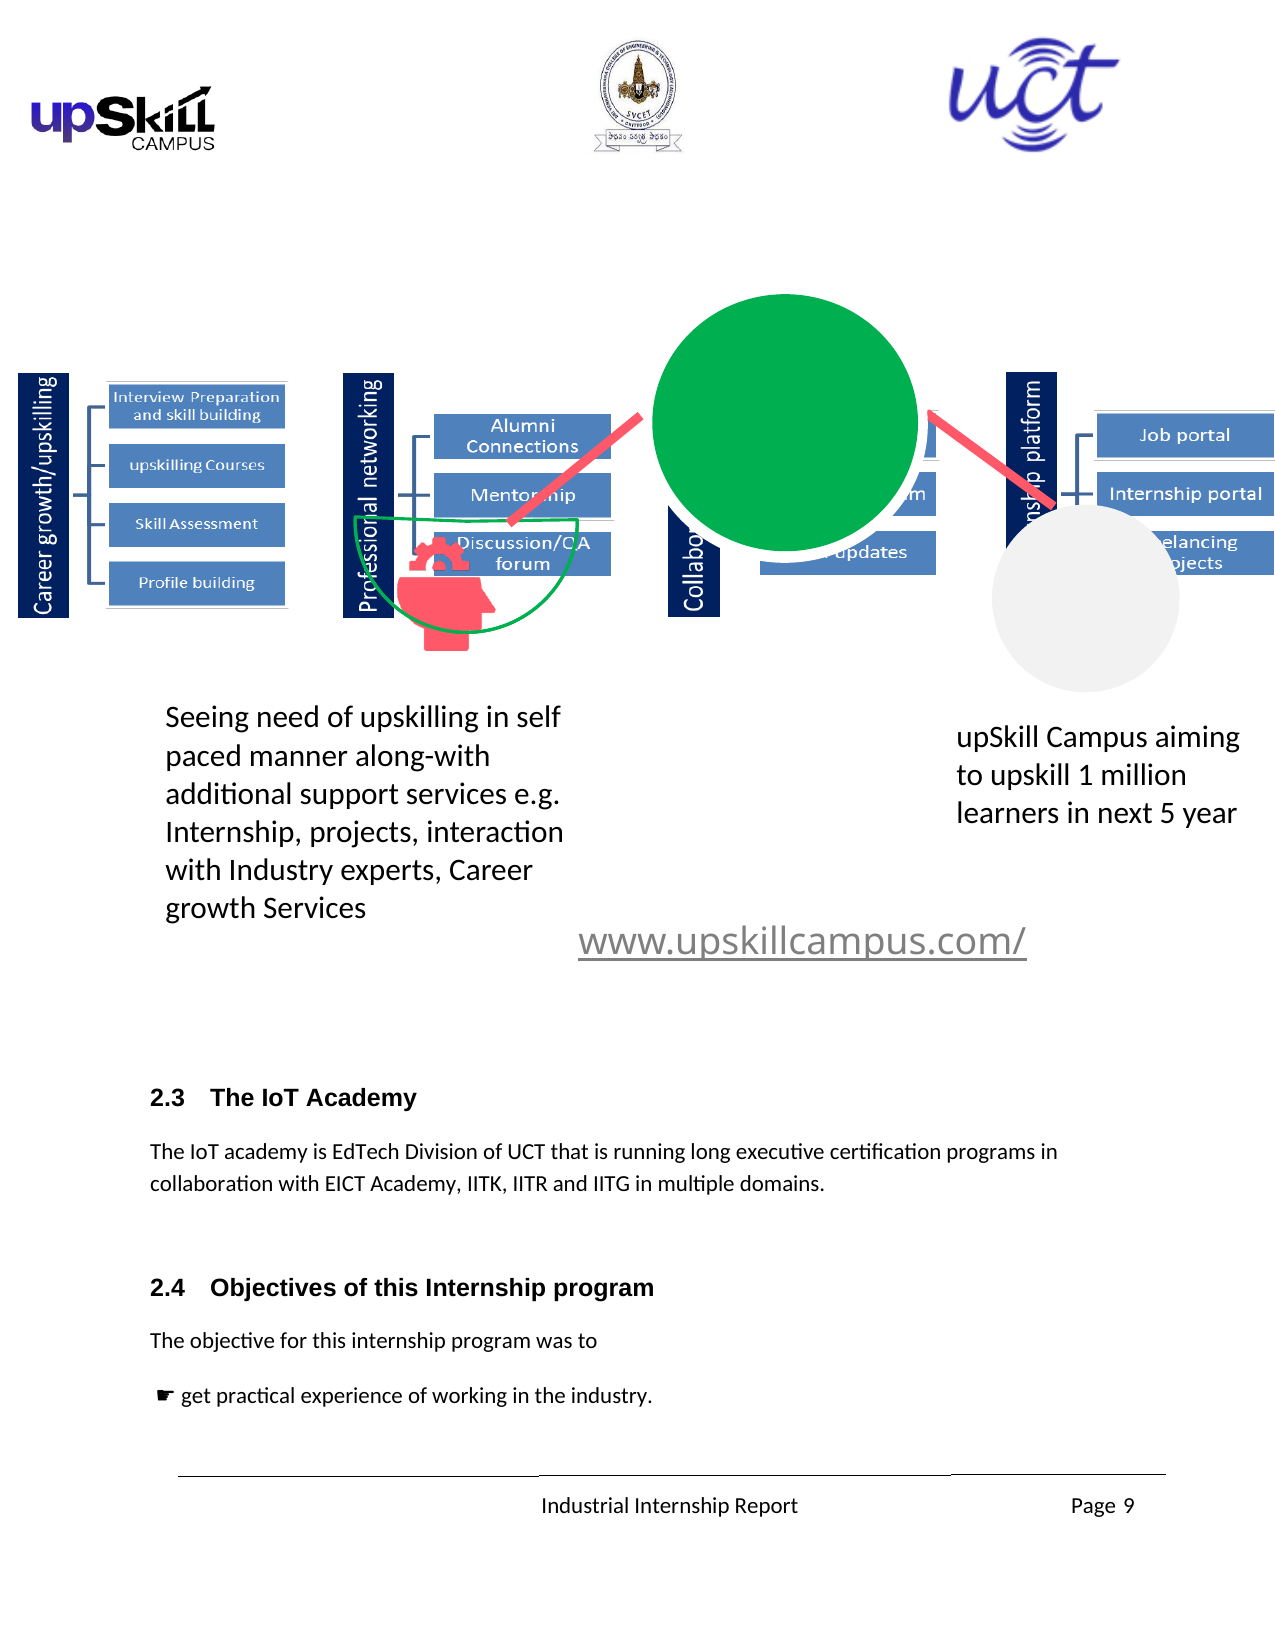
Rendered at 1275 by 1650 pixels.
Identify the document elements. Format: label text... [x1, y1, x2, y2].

picture [662, 421, 943, 621]
text ☛ get practical experience of working in the industry. [150, 1379, 1134, 1411]
picture [996, 629, 1023, 670]
picture [912, 360, 943, 418]
text The IoT academy is EdTech Division of UCT that is running long executive certification programs in collaboration with EICT Academy, IITK, IITR and IITG in multiple domains. [150, 1137, 1134, 1197]
picture [996, 474, 1050, 568]
picture [946, 28, 1125, 154]
picture [0, 73, 246, 154]
picture [653, 360, 658, 368]
text The objective for this internship program was to [150, 1326, 1134, 1354]
picture [357, 519, 575, 630]
picture [1000, 367, 1275, 670]
text https://www.upskillcampus.com/ [543, 915, 1026, 960]
picture [568, 32, 707, 154]
subtitle Objectives of this Internship program [150, 1276, 1134, 1301]
picture [337, 368, 618, 651]
picture [519, 441, 618, 622]
subtitle The IoT Academy [150, 1087, 1134, 1112]
text Seeing need of upskilling in self paced manner along-with additional support services e.g. Internship, projects, interaction with Industry experts, Career growth Services [165, 698, 581, 926]
picture [12, 368, 292, 622]
text upSkill Campus aiming to upskill 1 million learners in next 5 year [956, 717, 1267, 832]
